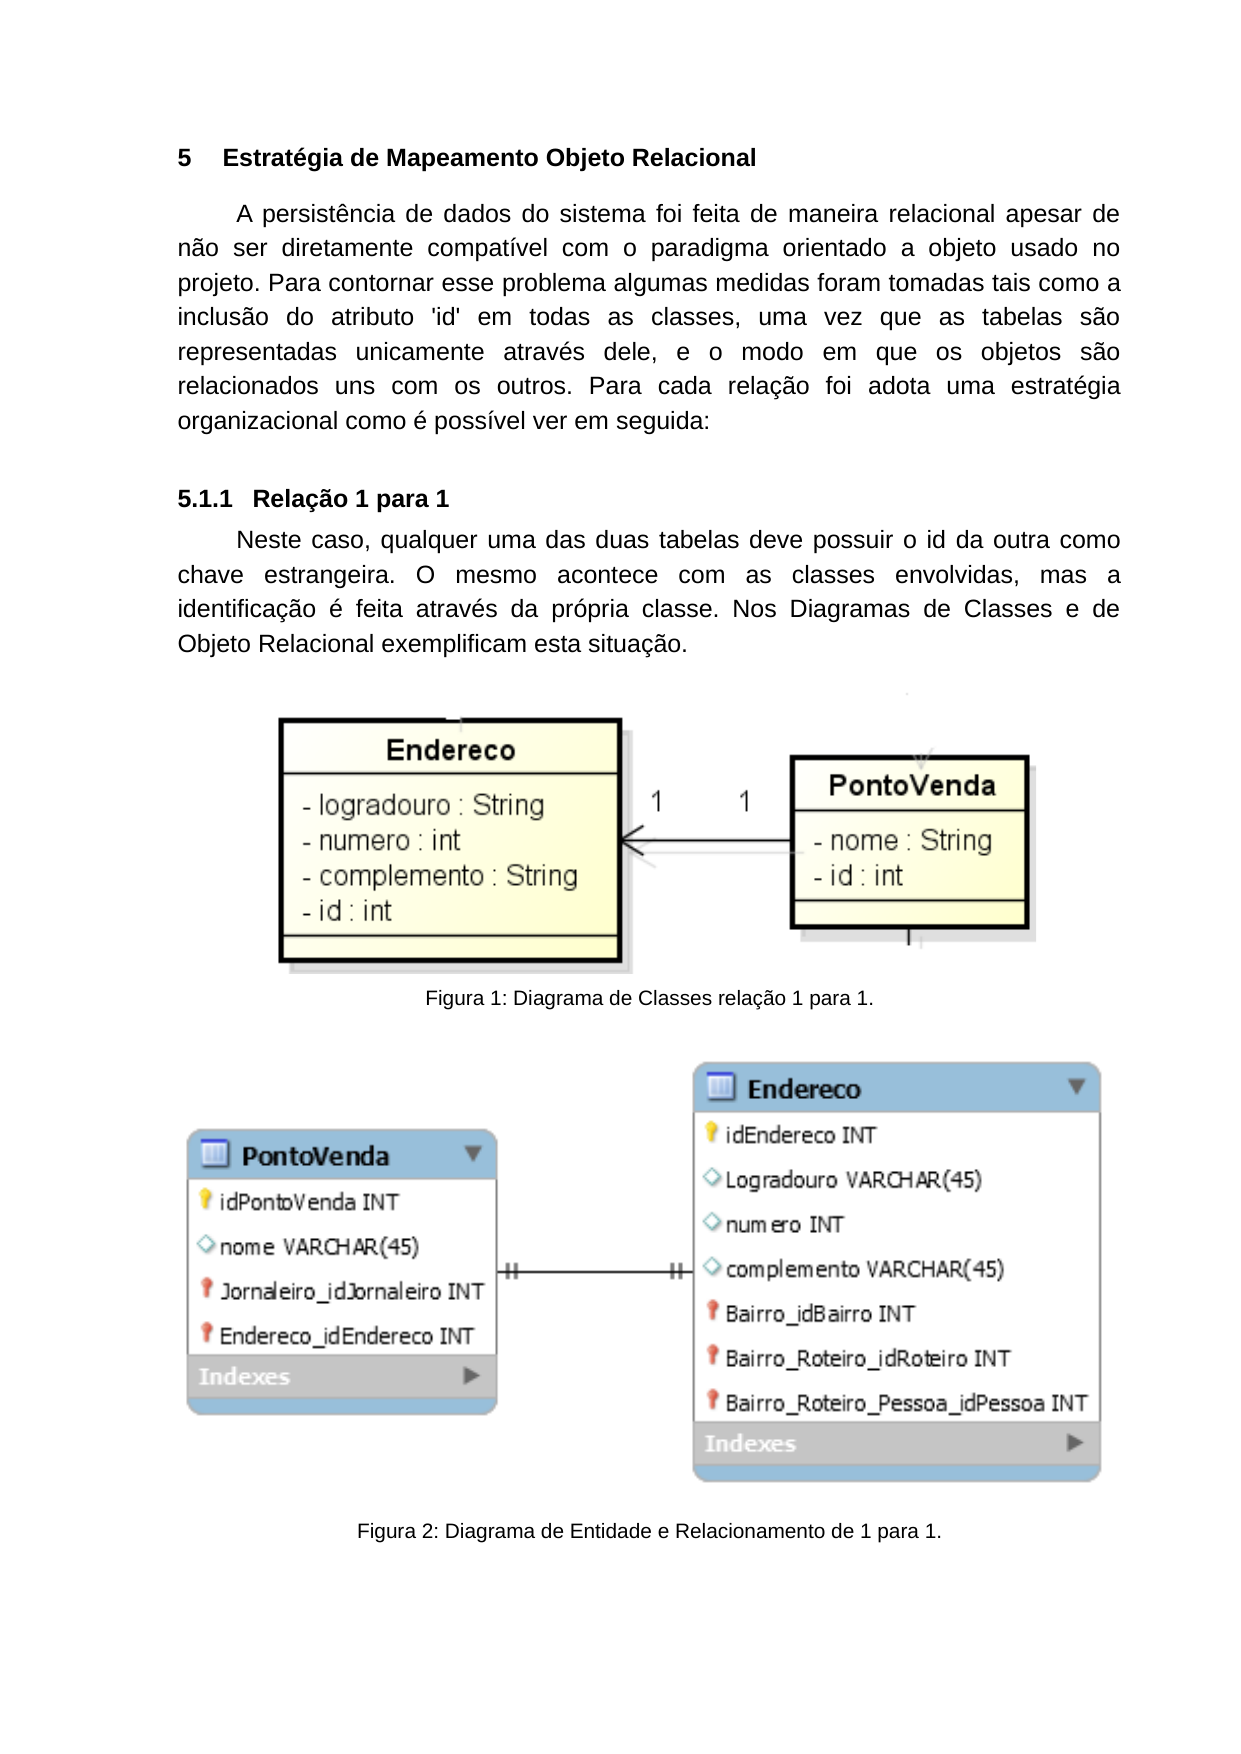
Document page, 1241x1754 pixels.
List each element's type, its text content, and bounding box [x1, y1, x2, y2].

picture [176, 1034, 1124, 1507]
picture [263, 690, 1037, 974]
text Neste caso, qualquer uma das duas tabelas deve possuir o id da outra como chave estrangeira. O mesmo acontece com as classes envolvidas, mas a identificação é feita através da própria classe. Nos Diagramas de Classes e de Objeto Relacional exemplificam esta situação. [177, 525, 1122, 658]
subtitle Relação 1 para 1 [177, 484, 1122, 513]
text Figura 2: Diagrama de Entidade e Relacionamento de 1 para 1. [177, 1507, 1122, 1543]
subtitle Estratégia de Mapeamento Objeto Relacional [177, 143, 1122, 172]
text A persistência de dados do sistema foi feita de maneira relacional apesar de não ser diretamente compatível com o paradigma orientado a objeto usado no projeto. Para contornar esse problema algumas medidas foram tomadas tais como a inclusão do atributo 'id' em todas as classes, uma vez que as tabelas são representadas unicamente através dele, e o modo em que os objetos são relacionados uns com os outros. Para cada relação foi adota uma estratégia organizacional como é possível ver em seguida: [177, 199, 1122, 434]
text Figura 1: Diagrama de Classes relação 1 para 1. [177, 722, 1122, 1010]
